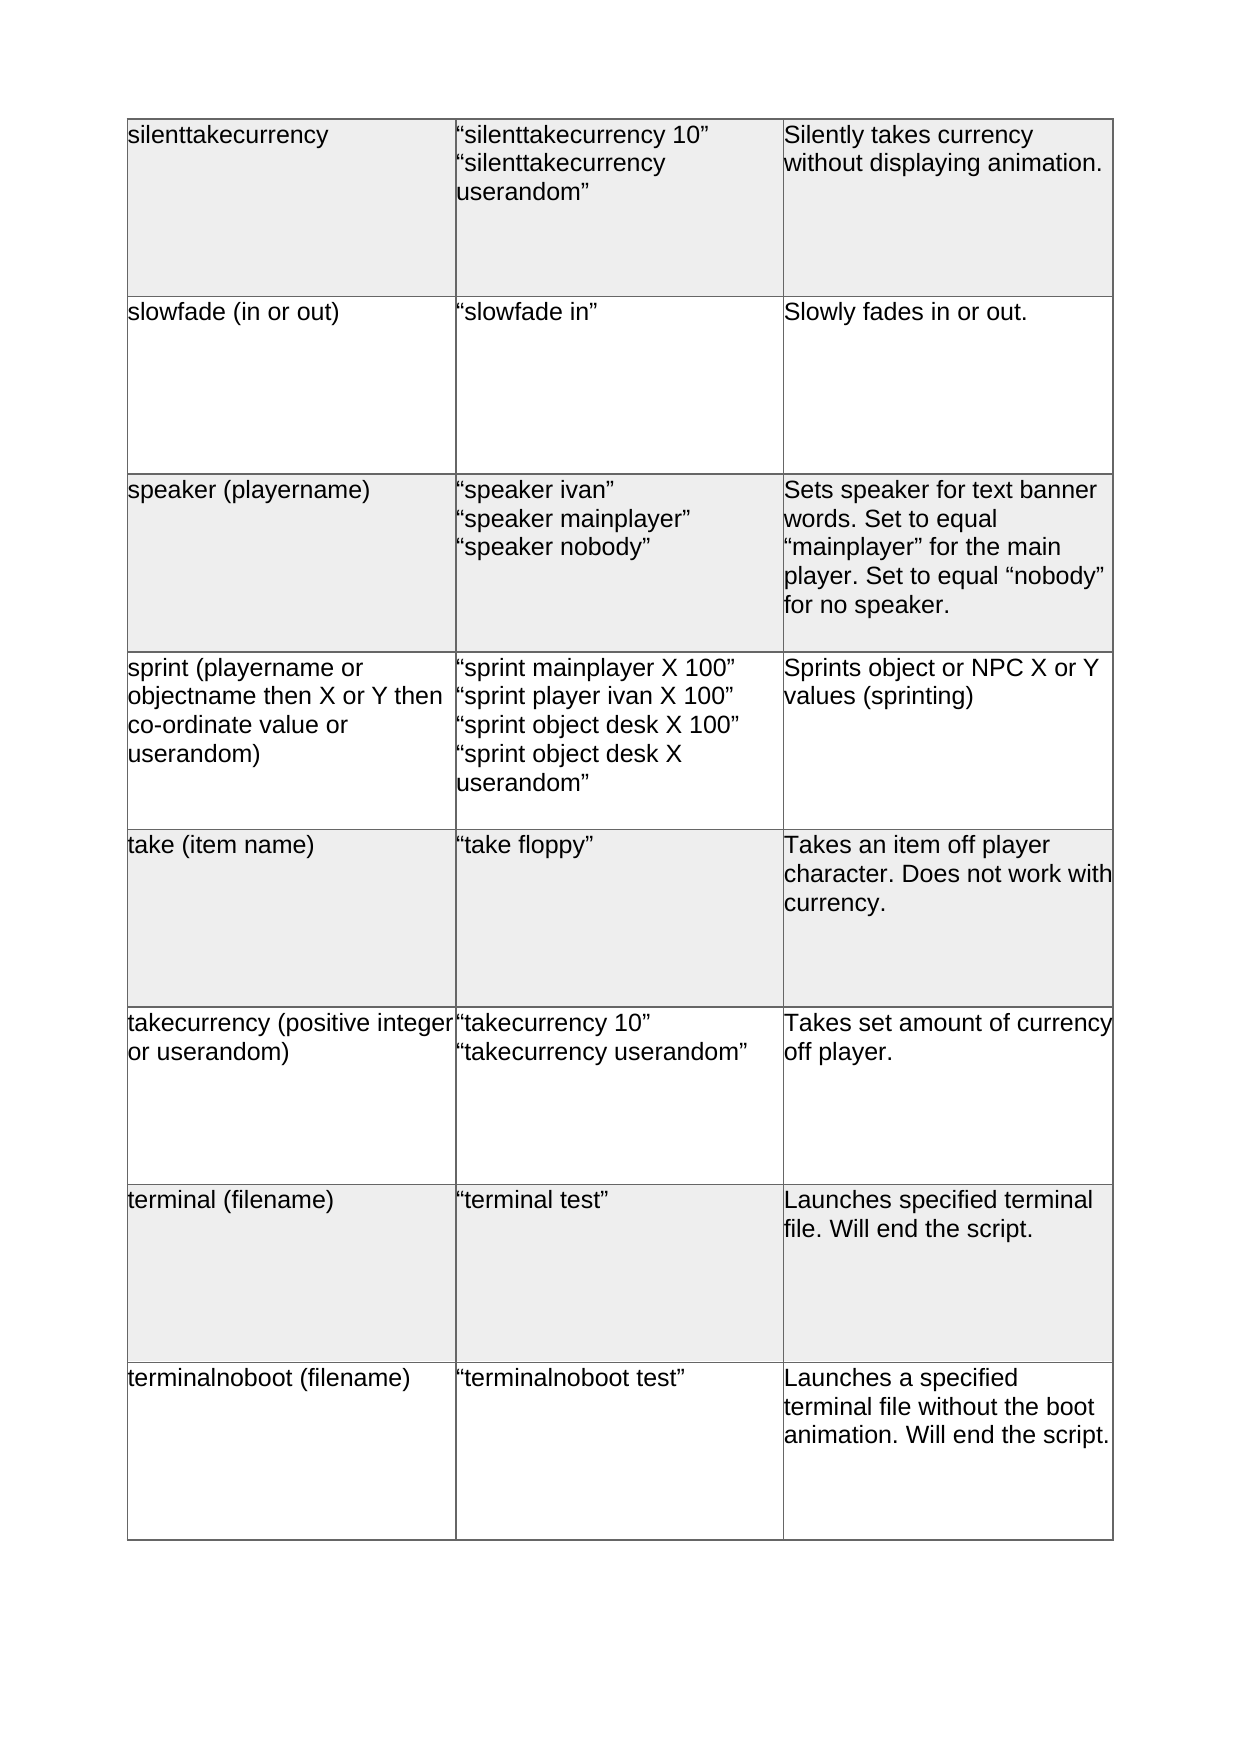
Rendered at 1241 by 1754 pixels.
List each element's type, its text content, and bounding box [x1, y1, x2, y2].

table_cell silenttakecurrency [128, 120, 455, 296]
table_cell Takes an item off player character. Does not work with currency. [784, 830, 1112, 1006]
table_cell terminalnoboot (filename) [128, 1363, 455, 1539]
table_cell Launches specified terminal file. Will end the script. [784, 1185, 1112, 1361]
table_cell Silently takes currency without displaying animation. [784, 120, 1112, 296]
table_cell take (item name) [128, 830, 455, 1006]
table_cell “sprint mainplayer X 100” “sprint player ivan X 100” “sprint object desk X 100” “sprint object desk X userandom” [457, 653, 783, 828]
table_cell “terminal test” [457, 1185, 783, 1361]
table_cell “slowfade in” [457, 297, 783, 473]
table_cell speaker (playername) [128, 475, 455, 651]
table_cell Slowly fades in or out. [784, 297, 1112, 473]
table_cell slowfade (in or out) [128, 297, 455, 473]
table_cell Takes set amount of currency off player. [784, 1008, 1112, 1184]
table_cell Launches a specified terminal file without the boot animation. Will end the script. [784, 1363, 1112, 1539]
table_cell takecurrency (positive integer or userandom) [128, 1008, 455, 1184]
table_cell “takecurrency 10” “takecurrency userandom” [457, 1008, 783, 1184]
table_cell “silenttakecurrency 10” “silenttakecurrency userandom” [457, 120, 783, 296]
table_cell Sprints object or NPC X or Y values (sprinting) [784, 653, 1112, 828]
table_cell sprint (playername or objectname then X or Y then co-ordinate value or userandom) [128, 653, 455, 828]
table_cell “take floppy” [457, 830, 783, 1006]
table_cell “terminalnoboot test” [457, 1363, 783, 1539]
table_cell “speaker ivan” “speaker mainplayer” “speaker nobody” [457, 475, 783, 651]
table_cell Sets speaker for text banner words. Set to equal “mainplayer” for the main player. Set to equal “nobody” for no speaker. [784, 475, 1112, 651]
table_cell terminal (filename) [128, 1185, 455, 1361]
